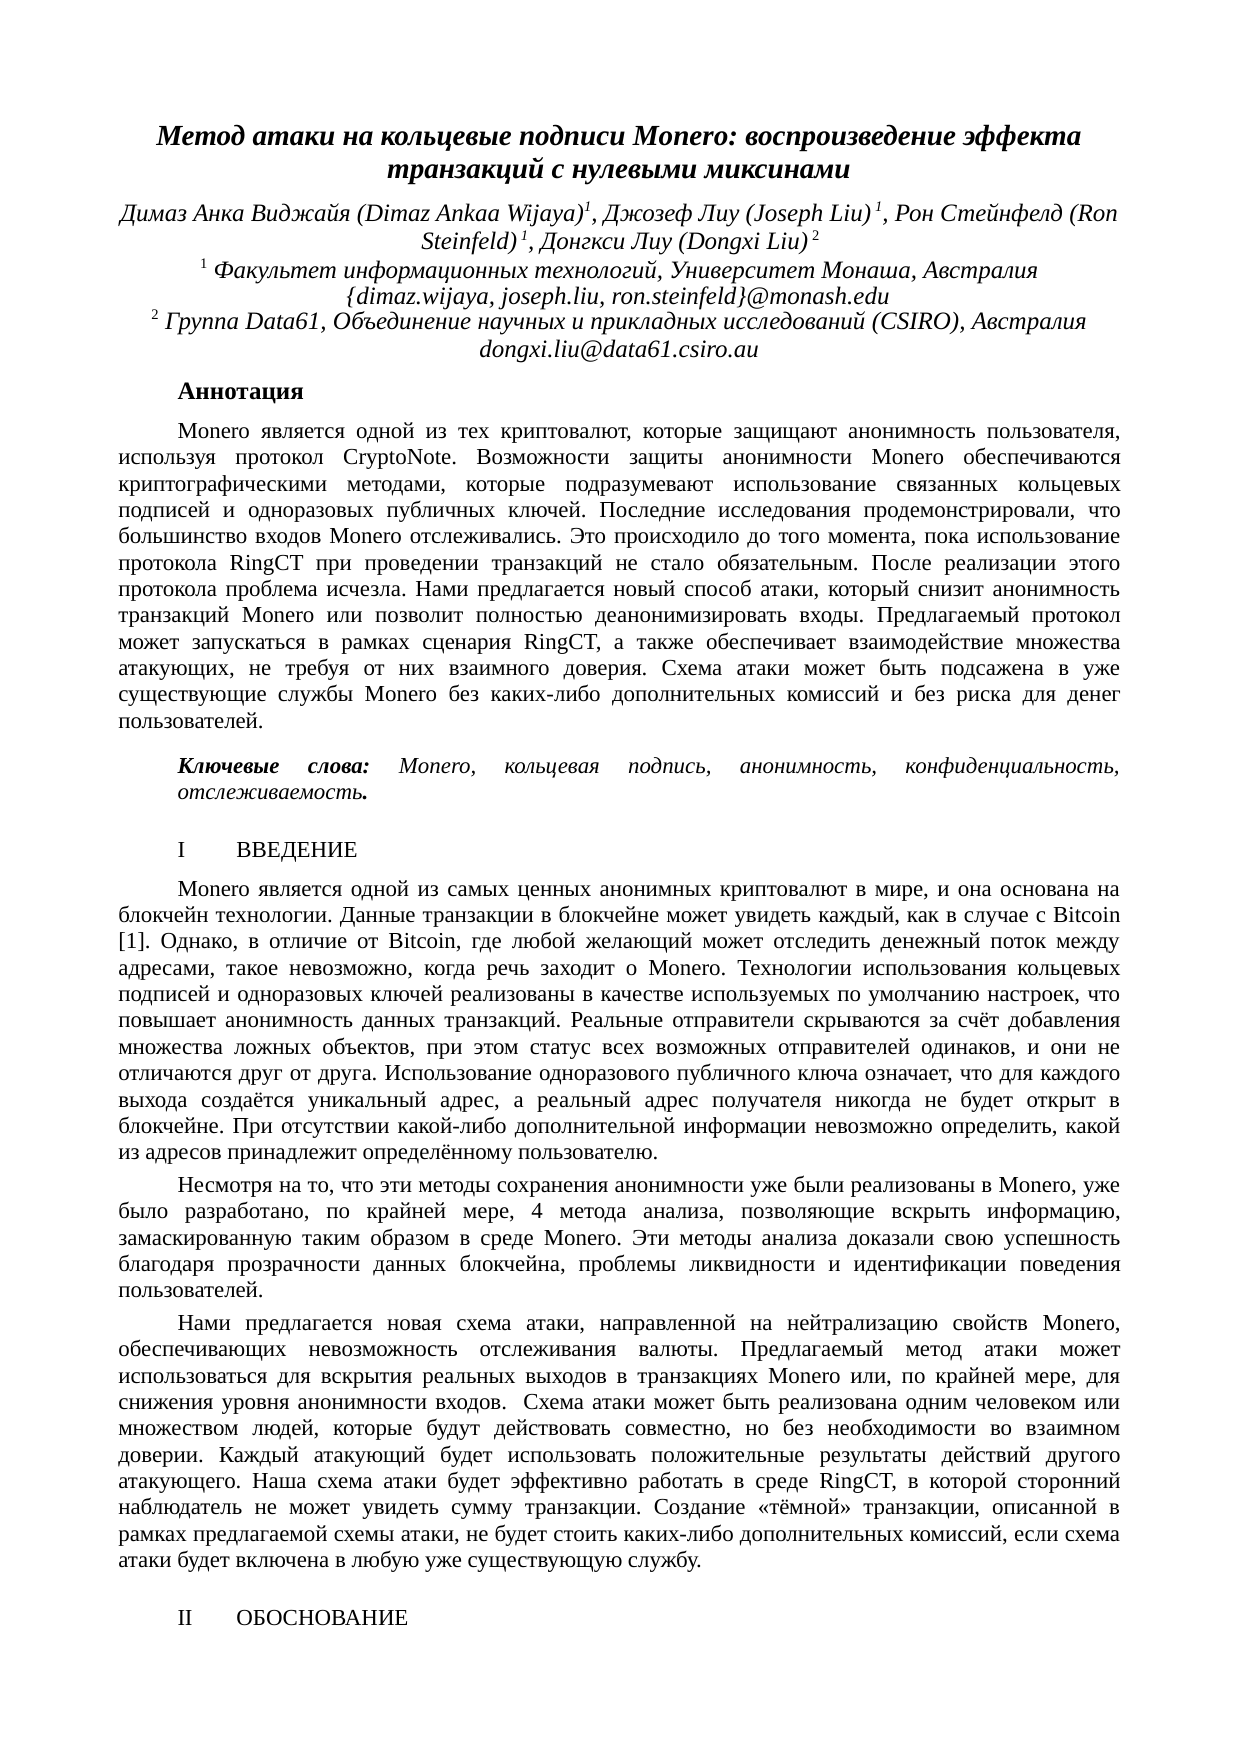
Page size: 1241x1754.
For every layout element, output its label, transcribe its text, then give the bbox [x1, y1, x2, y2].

text Monero является одной из самых ценных анонимных криптовалют в мире, и она основана на блокчейн технологии. Данные транзакции в блокчейне может увидеть каждый, как в случае с Bitcoin [1]. Однако, в отличие от Bitcoin, где любой желающий может отследить денежный поток между адресами, такое невозможно, когда речь заходит о Monero. Технологии использования кольцевых подписей и одноразовых ключей реализованы в качестве используемых по умолчанию настроек, что повышает анонимность данных транзакций. Реальные отправители скрываются за счёт добавления множества ложных объектов, при этом статус всех возможных отправителей одинаков, и они не отличаются друг от друга. Использование одноразового публичного ключа означает, что для каждого выхода создаётся уникальный адрес, а реальный адрес получателя никогда не будет открыт в блокчейне. При отсутствии какой-либо дополнительной информации невозможно определить, какой из адресов принадлежит определённому пользователю. [118, 875, 1122, 1165]
text Несмотря на то, что эти методы сохранения анонимности уже были реализованы в Monero, уже было разработано, по крайней мере, 4 метода анализа, позволяющие вскрыть информацию, замаскированную таким образом в среде Monero. Эти методы анализа доказали свою успешность благодаря прозрачности данных блокчейна, проблемы ликвидности и идентификации поведения пользователей. [118, 1171, 1122, 1303]
text Димаз Анка Виджайя (Dimaz Ankaa Wijaya)1, Джозеф Лиу (Joseph Liu) 1, Рон Стейнфелд (Ron Steinfeld) 1, Донгкси Лиу (Dongxi Liu) 2 [118, 198, 1122, 255]
text {dimaz.wijaya, joseph.liu, ron.steinfeld}@monash.edu [118, 284, 1120, 310]
text dongxi.liu@data61.csiro.au [118, 334, 1122, 363]
text 1 Факультет информационных технологий, Университет Монаша, Австралия [118, 255, 1122, 284]
list ВВЕДЕНИЕ [177, 836, 1122, 862]
text Аннотация [177, 376, 1122, 404]
text 2 Группа Data61, Объединение научных и прикладных исследований (CSIRO), Австралия [118, 310, 1122, 334]
text Ключевые слова: Monero, кольцевая подпись, анонимность, конфиденциальность, отслеживаемость. [177, 752, 1122, 805]
text Нами предлагается новая схема атаки, направленной на нейтрализацию свойств Monero, обеспечивающих невозможность отслеживания валюты. Предлагаемый метод атаки может использоваться для вскрытия реальных выходов в транзакциях Monero или, по крайней мере, для снижения уровня анонимности входов. Схема атаки может быть реализована одним человеком или множеством людей, которые будут действовать совместно, но без необходимости во взаимном доверии. Каждый атакующий будет использовать положительные результаты действий другого атакующего. Наша схема атаки будет эффективно работать в среде RingCT, в которой сторонний наблюдатель не может увидеть сумму транзакции. Создание «тёмной» транзакции, описанной в рамках предлагаемой схемы атаки, не будет стоить каких-либо дополнительных комиссий, если схема атаки будет включена в любую уже существующую службу. [118, 1309, 1122, 1572]
text Monero является одной из тех криптовалют, которые защищают анонимность пользователя, используя протокол CryptoNote. Возможности защиты анонимности Monero обеспечиваются криптографическими методами, которые подразумевают использование связанных кольцевых подписей и одноразовых публичных ключей. Последние исследования продемонстрировали, что большинство входов Monero отслеживались. Это происходило до того момента, пока использование протокола RingCT при проведении транзакций не стало обязательным. После реализации этого протокола проблема исчезла. Нами предлагается новый способ атаки, который снизит анонимность транзакций Monero или позволит полностью деанонимизировать входы. Предлагаемый протокол может запускаться в рамках сценария RingCT, а также обеспечивает взаимодействие множества атакующих, не требуя от них взаимного доверия. Схема атаки может быть подсажена в уже существующие службы Monero без каких-либо дополнительных комиссий и без риска для денег пользователей. [118, 417, 1122, 733]
list ОБОСНОВАНИЕ [177, 1604, 1122, 1630]
text Метод атаки на кольцевые подписи Monero: воспроизведение эффекта транзакций с нулевыми миксинами [118, 118, 1122, 185]
